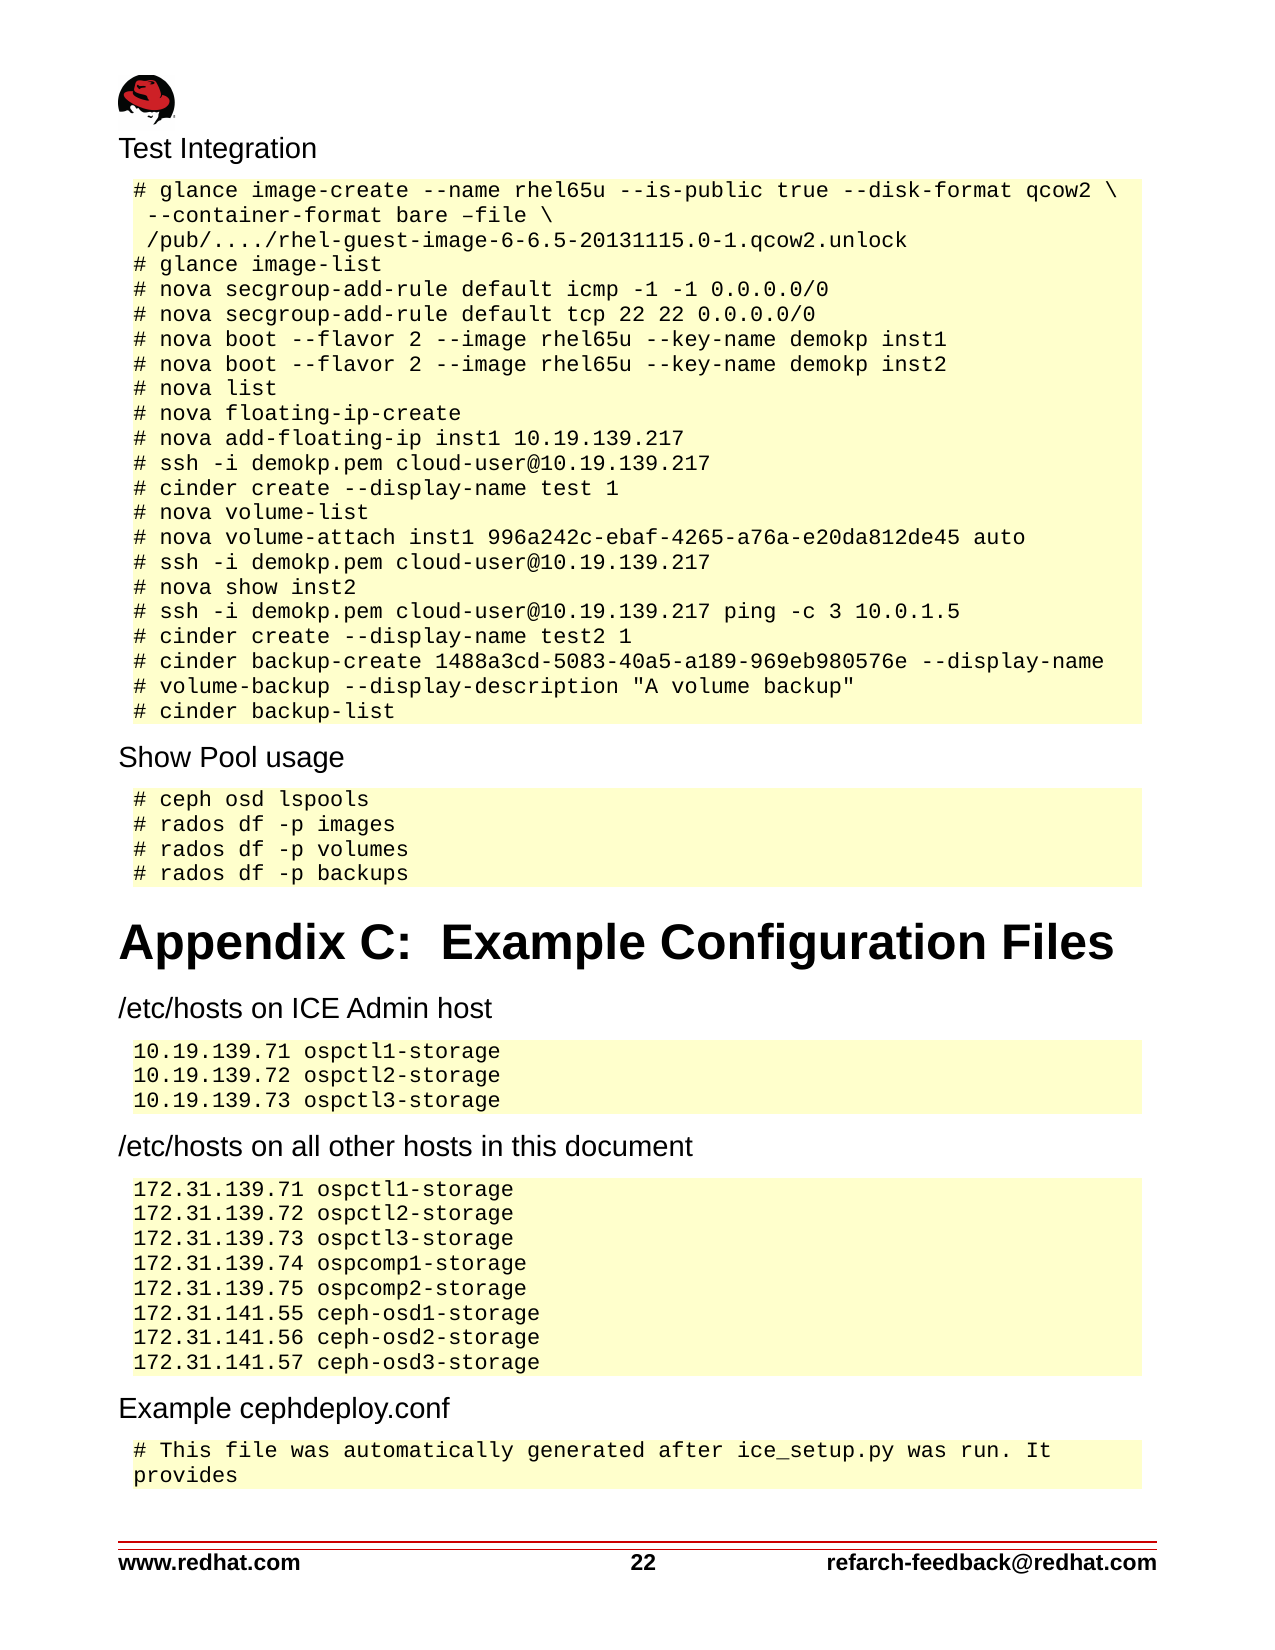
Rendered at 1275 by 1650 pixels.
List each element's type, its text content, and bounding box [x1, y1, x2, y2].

text 172.31.139.73 ospctl3-storage [133, 1227, 1142, 1252]
text Show Pool usage [118, 739, 1157, 773]
text 172.31.141.55 ceph-osd1-storage [133, 1302, 1142, 1327]
text # nova boot --flavor 2 --image rhel65u --key-name demokp inst1 [133, 328, 1142, 353]
text # nova secgroup-add-rule default tcp 22 22 0.0.0.0/0 [133, 303, 1142, 328]
text # ssh -i demokp.pem cloud-user@10.19.139.217 [133, 452, 1142, 477]
text # rados df -p images [133, 813, 1142, 838]
text 10.19.139.72 ospctl2-storage [133, 1065, 1142, 1089]
text # glance image-create --name rhel65u --is-public true --disk-format qcow2 \ [133, 179, 1142, 204]
text # rados df -p volumes [133, 838, 1142, 862]
text # This file was automatically generated after ice_setup.py was run. It provides [133, 1440, 1142, 1489]
text 10.19.139.71 ospctl1-storage [133, 1040, 1142, 1065]
text # rados df -p backups [133, 862, 1142, 887]
text # nova floating-ip-create [133, 402, 1142, 427]
text 10.19.139.73 ospctl3-storage [133, 1089, 1142, 1114]
text # glance image-list [133, 253, 1142, 278]
text 172.31.139.74 ospcomp1-storage [133, 1252, 1142, 1277]
text Example cephdeploy.conf [118, 1391, 1157, 1425]
text 172.31.139.72 ospctl2-storage [133, 1203, 1142, 1227]
text 172.31.141.57 ceph-osd3-storage [133, 1351, 1142, 1376]
text /etc/hosts on all other hosts in this document [118, 1129, 1157, 1163]
text /pub/..../rhel-guest-image-6-6.5-20131115.0-1.qcow2.unlock [133, 229, 1142, 253]
text # cinder backup-list [133, 700, 1142, 724]
text # ceph osd lspools [133, 788, 1142, 813]
text # nova list [133, 377, 1142, 402]
text # nova boot --flavor 2 --image rhel65u --key-name demokp inst2 [133, 353, 1142, 377]
picture [118, 75, 176, 131]
text # cinder create --display-name test2 1 [133, 625, 1142, 650]
text 172.31.139.71 ospctl1-storage [133, 1178, 1142, 1203]
text # nova add-floating-ip inst1 10.19.139.217 [133, 427, 1142, 452]
text Test Integration [118, 131, 1157, 164]
text --container-format bare –file \ [133, 204, 1142, 229]
subtitle Example Configuration Files [118, 913, 1157, 970]
text # ssh -i demokp.pem cloud-user@10.19.139.217 ping -c 3 10.0.1.5 [133, 601, 1142, 625]
text # nova secgroup-add-rule default icmp -1 -1 0.0.0.0/0 [133, 278, 1142, 303]
text # cinder backup-create 1488a3cd-5083-40a5-a189-969eb980576e --display-name [133, 650, 1142, 675]
text # ssh -i demokp.pem cloud-user@10.19.139.217 [133, 551, 1142, 576]
text # nova show inst2 [133, 576, 1142, 601]
text # cinder create --display-name test 1 [133, 477, 1142, 501]
text 172.31.139.75 ospcomp2-storage [133, 1277, 1142, 1302]
text # volume-backup --display-description "A volume backup" [133, 675, 1142, 700]
text 172.31.141.56 ceph-osd2-storage [133, 1327, 1142, 1351]
text # nova volume-list [133, 501, 1142, 526]
text # nova volume-attach inst1 996a242c-ebaf-4265-a76a-e20da812de45 auto [133, 526, 1142, 551]
text /etc/hosts on ICE Admin host [118, 991, 1157, 1025]
